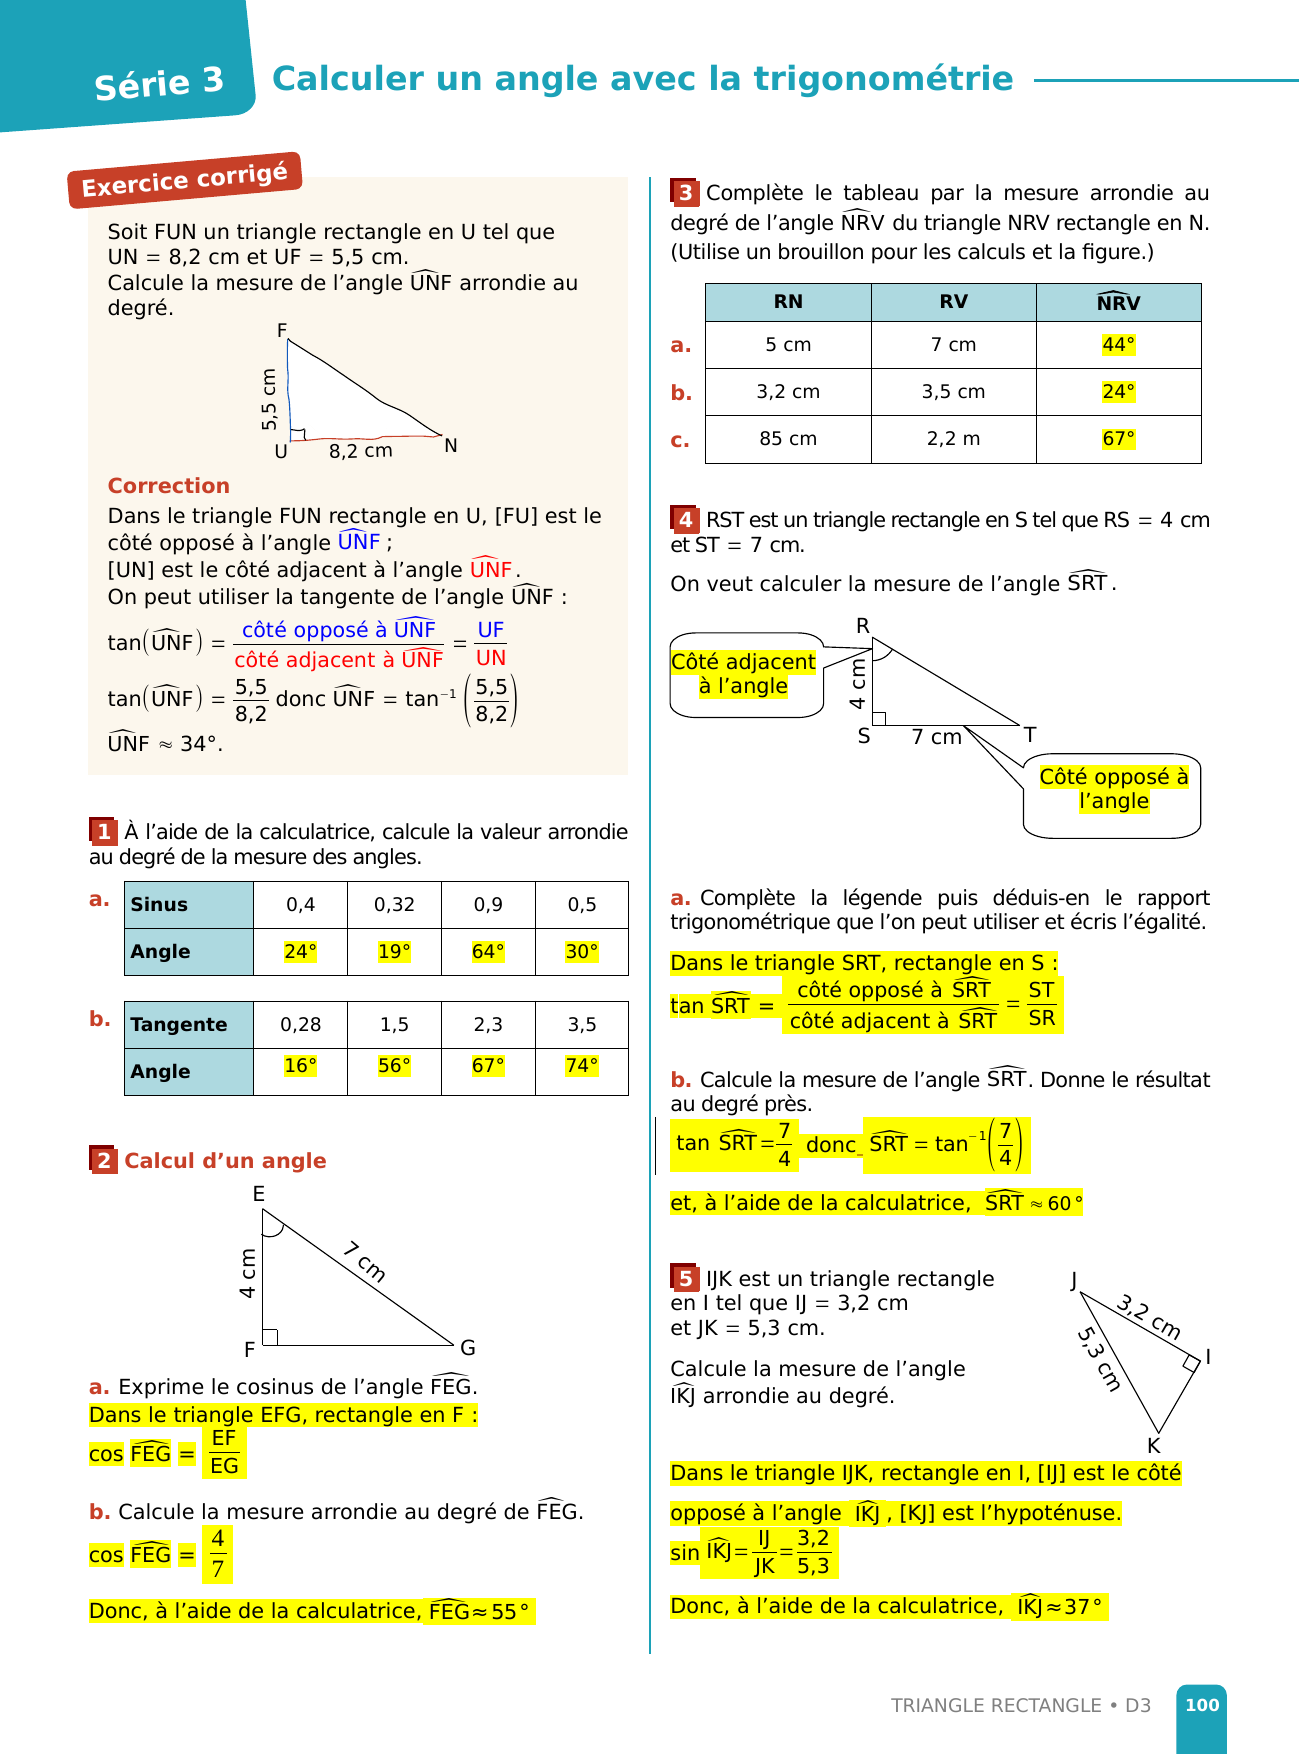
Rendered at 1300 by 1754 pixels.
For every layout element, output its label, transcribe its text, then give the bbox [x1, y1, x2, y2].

text tan =donc = tan−1 [107, 673, 609, 729]
text Dans le triangle FUN rectangle en U, [FU] est le côté opposé à l’angle [UN] est le côté adjacent à l’angle On peut utiliser la tangente de l’angle : [107, 504, 609, 610]
list [247, 1427, 629, 1479]
text Dans le triangle EFG, rectangle en F : [88, 1403, 629, 1427]
list cos = [88, 1427, 202, 1479]
text Correction [107, 474, 609, 498]
table_cell 67° [1037, 416, 1201, 462]
table_cell 85 cm [706, 416, 871, 462]
text Donc, à l’aide de la calculatrice, [88, 1584, 629, 1625]
list On veut calculer la mesure de l’angle [670, 569, 1209, 596]
table_header [89, 1001, 124, 1048]
subtitle RST est un triangle rectangle en S tel que RS = 4 cm et ST = 7 cm. [670, 505, 1211, 557]
list donc [670, 1117, 863, 1174]
table_header Sinus [125, 882, 253, 928]
list Complète la légende puis déduis-en le rapport trigonométrique que l’on peut utiliser et écris l’égalité. [670, 886, 1211, 934]
table_header 3,5 [536, 1002, 628, 1048]
table_cell 24° [254, 929, 347, 975]
subtitle Complète le tableau par la mesure arrondie au degré de l’angle du triangle NRV rectangle en N. (Utilise un brouillon pour les calculs et la figure.) [670, 177, 1211, 266]
table_cell 30° [536, 929, 628, 975]
table_cell 64° [442, 929, 535, 975]
list cos = [88, 1525, 202, 1584]
subtitle Calcul d’un angle [114, 1145, 629, 1173]
table_cell 44° [1037, 322, 1201, 368]
table_cell 2,2 m [872, 416, 1036, 462]
text [1064, 976, 1211, 1034]
text Calcule la mesure de l’angle arrondie au degré. [670, 1357, 1144, 1409]
table_header 0,28 [254, 1002, 347, 1048]
table_cell 16° [254, 1049, 347, 1095]
table_cell [89, 928, 124, 975]
table_cell Angle [125, 1049, 253, 1095]
table_cell b. [670, 368, 705, 415]
list Dans le triangle IJK, rectangle en I, [IJ] est le côté opposé à l’angle , [KJ] est l’hypoténuse. [670, 1444, 1211, 1527]
list [233, 1525, 629, 1584]
table_cell 7 cm [872, 322, 1036, 368]
list Calcule la mesure arrondie au degré de . [88, 1497, 629, 1525]
table_header [670, 283, 705, 321]
table_header RV [872, 284, 1036, 321]
table_cell [89, 1048, 124, 1095]
text tan = [670, 976, 782, 1034]
text Calcule la mesure de l’angle arrondie au degré. [1174, 1357, 1209, 1409]
text tan == [107, 616, 609, 673]
table_cell 5 cm [706, 322, 871, 368]
table_header 0,32 [348, 882, 441, 928]
table_header 1,5 [348, 1002, 441, 1048]
text et, à l’aide de la calculatrice, [670, 1174, 1211, 1216]
table_header 0,5 [536, 882, 628, 928]
table_cell 24° [1037, 369, 1201, 415]
table_header 0,4 [254, 882, 347, 928]
table_header Tangente [125, 1002, 253, 1048]
table_header [1037, 284, 1201, 321]
table_cell Angle [125, 929, 253, 975]
table_header RN [706, 284, 871, 321]
table_cell 19° [348, 929, 441, 975]
table_cell 67° [442, 1049, 535, 1095]
list Dans le triangle SRT, rectangle en S : [670, 934, 1211, 976]
table_cell c. [670, 415, 705, 462]
table_header 2,3 [442, 1002, 535, 1048]
text sin Donc, à l’aide de la calculatrice, [670, 1527, 1211, 1621]
table_cell 3,2 cm [706, 369, 871, 415]
text Soit FUN un triangle rectangle en U tel que UN = 8,2 cm et UF = 5,5 cm. Calcule la mesure de l’angle arrondie au degré. [107, 220, 609, 320]
text ≈ 34°. [107, 729, 609, 756]
subtitle à l’aide de la calculatrice, calcule la valeur arrondie au degré de la mesure des angles. [88, 817, 629, 869]
list Calcule la mesure de l’angle . Donne le résultat au degré près. [670, 1065, 1211, 1117]
table_cell 74° [536, 1049, 628, 1095]
table_cell 3,5 cm [872, 369, 1036, 415]
table_cell 56° [348, 1049, 441, 1095]
list [1031, 1117, 1211, 1174]
text Calcule la mesure de l’angle arrondie au degré. [1118, 1357, 1192, 1409]
table_header 0,9 [442, 882, 535, 928]
list Exprime le cosinus de l’angle . [88, 1372, 629, 1400]
table_header [89, 881, 124, 928]
table_cell a. [670, 321, 705, 368]
subtitle IJK est un triangle rectangle en I tel que IJ = 3,2 cm et JK = 5,3 cm. [670, 1263, 1211, 1340]
